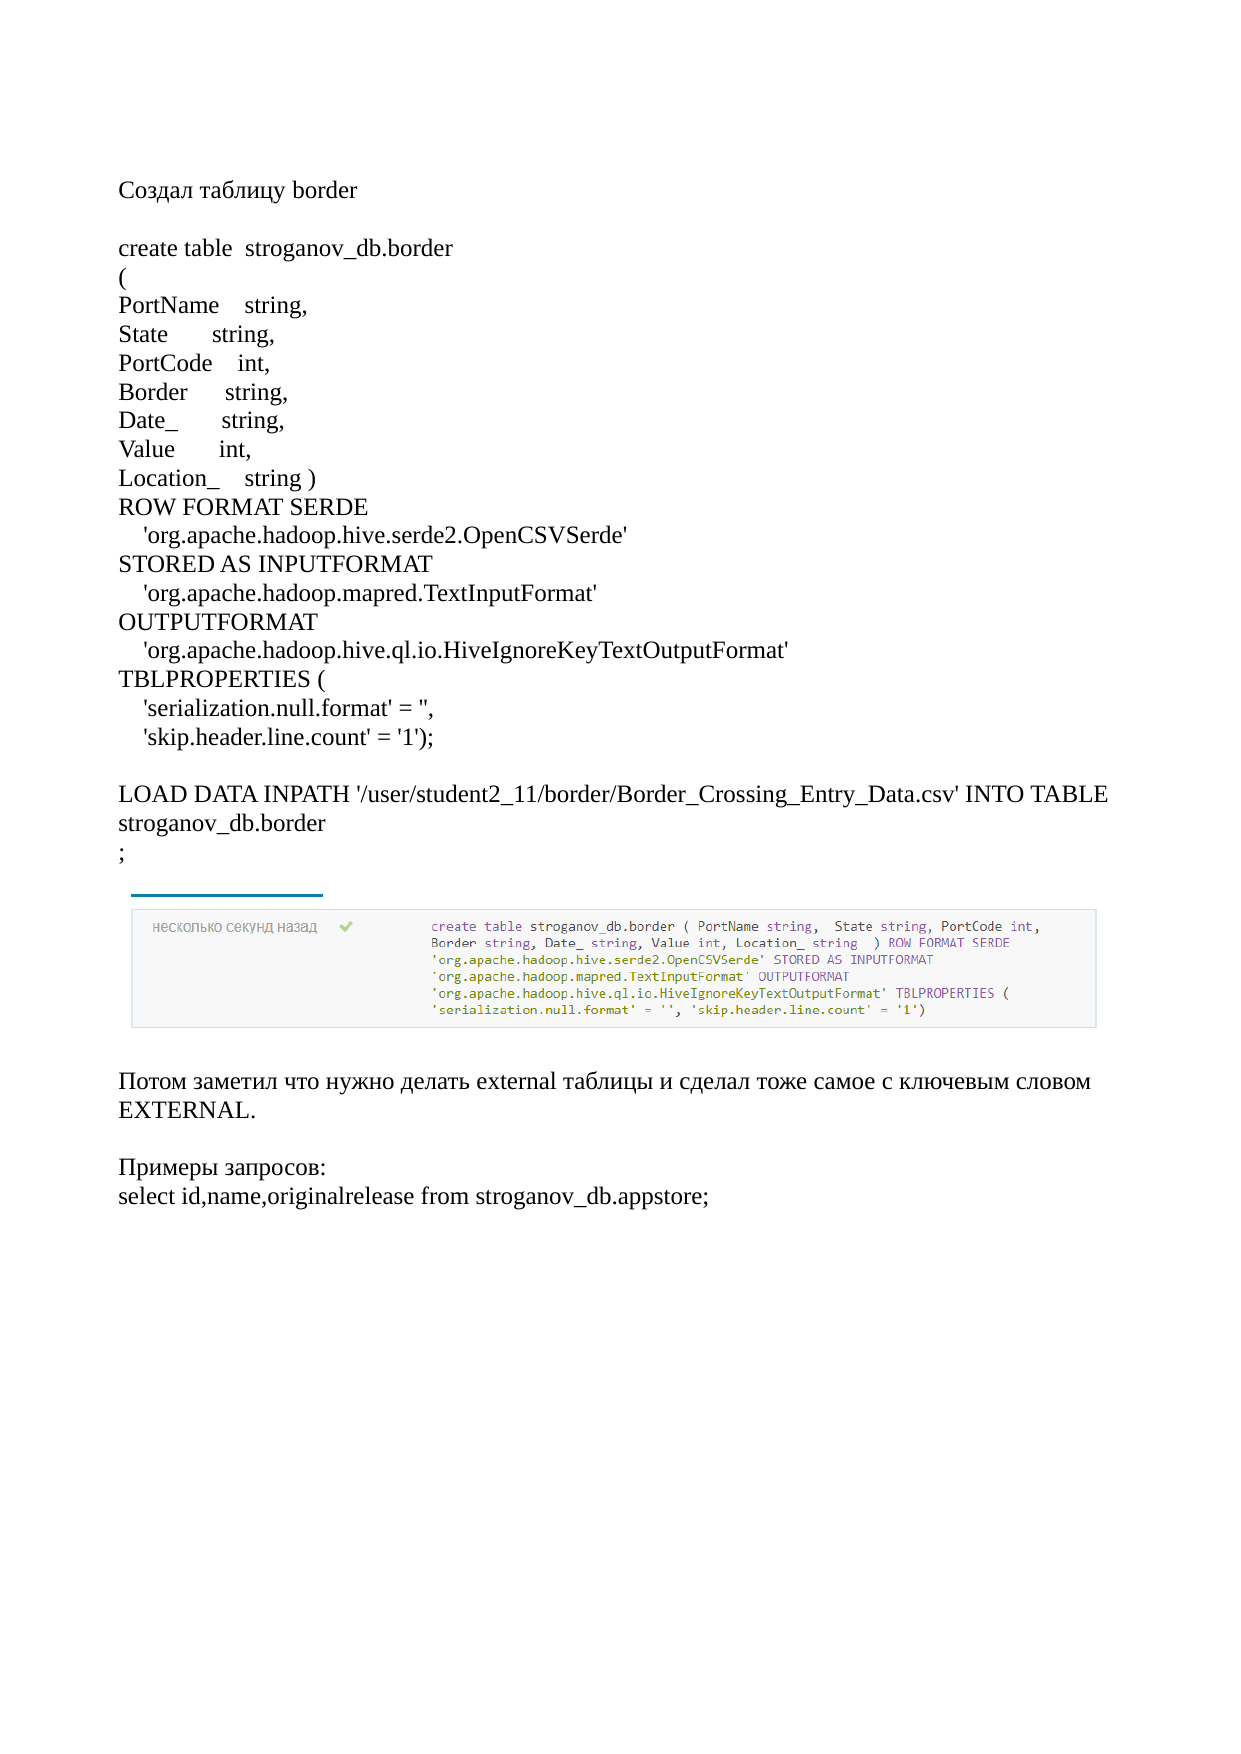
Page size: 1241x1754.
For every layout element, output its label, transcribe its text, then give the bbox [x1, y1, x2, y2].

text Примеры запросов: [118, 1152, 1122, 1181]
text Создал таблицу border [118, 176, 1122, 204]
text Потом заметил что нужно делать external таблицы и сделал тоже самое с ключевым словом EXTERNAL. [118, 1066, 1122, 1124]
text create table stroganov_db.border ( PortName string, State string, PortCode int, Border string, Date_ string, Value int, Location_ string ) ROW FORMAT SERDE 'org.apache.hadoop.hive.serde2.OpenCSVSerde' STORED AS INPUTFORMAT 'org.apache.hadoop.mapred.TextInputFormat' OUTPUTFORMAT 'org.apache.hadoop.hive.ql.io.HiveIgnoreKeyTextOutputFormat' TBLPROPERTIES ( 'serialization.null.format' = '', 'skip.header.line.count' = '1'); LOAD DATA INPATH '/user/student2_11/border/Border_Crossing_Entry_Data.csv' INTO TABLE stroganov_db.border ; [118, 233, 1122, 866]
picture [118, 894, 1123, 1038]
text select id,name,originalrelease from stroganov_db.appstore; [118, 1181, 1122, 1210]
